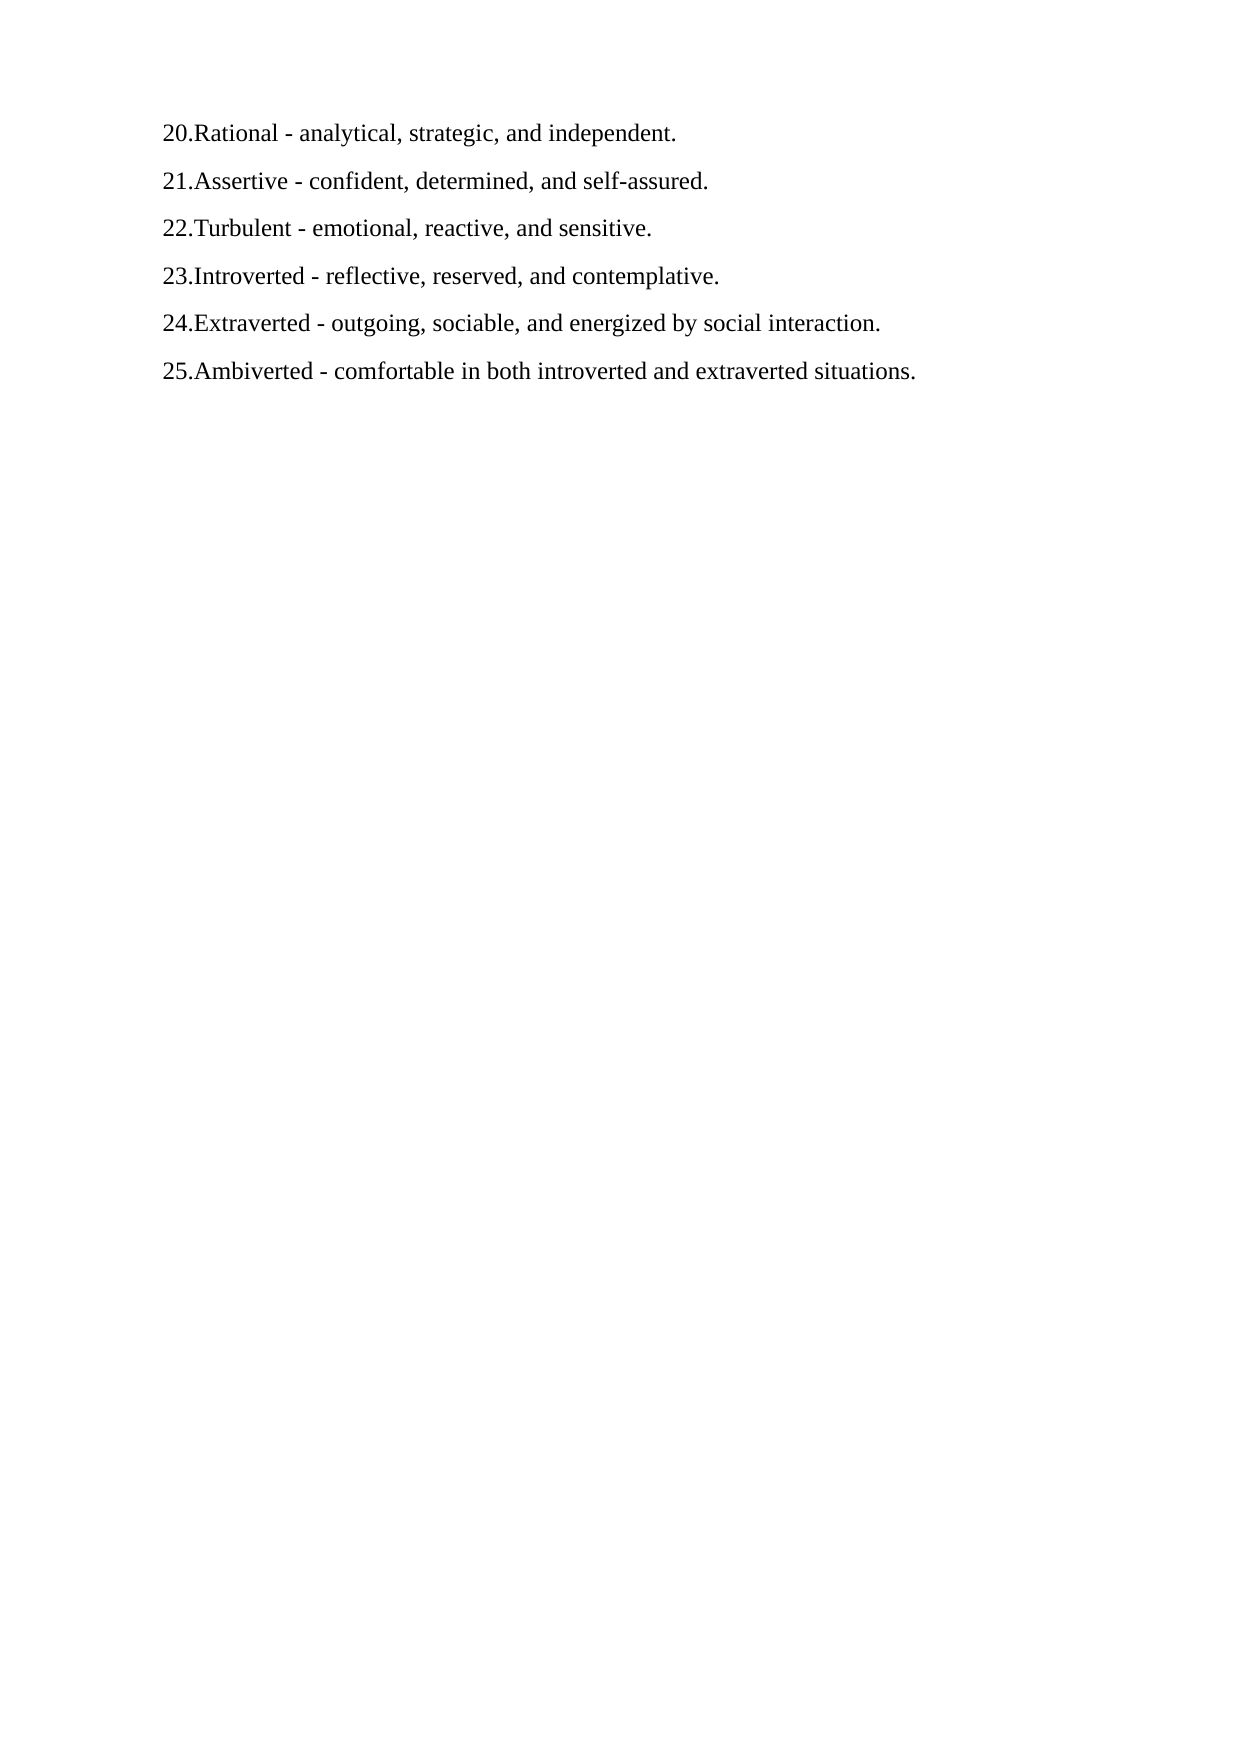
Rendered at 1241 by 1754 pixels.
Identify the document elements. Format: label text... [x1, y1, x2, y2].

list Extraverted - outgoing, sociable, and energized by social interaction. [162, 308, 1122, 337]
list Rational - analytical, strategic, and independent. [162, 118, 1122, 147]
list Turbulent - emotional, reactive, and sensitive. [162, 213, 1122, 242]
list Assertive - confident, determined, and self-assured. [162, 166, 1122, 194]
list Ambiverted - comfortable in both introverted and extraverted situations. [162, 356, 1122, 385]
list Introverted - reflective, reserved, and contemplative. [162, 261, 1122, 290]
